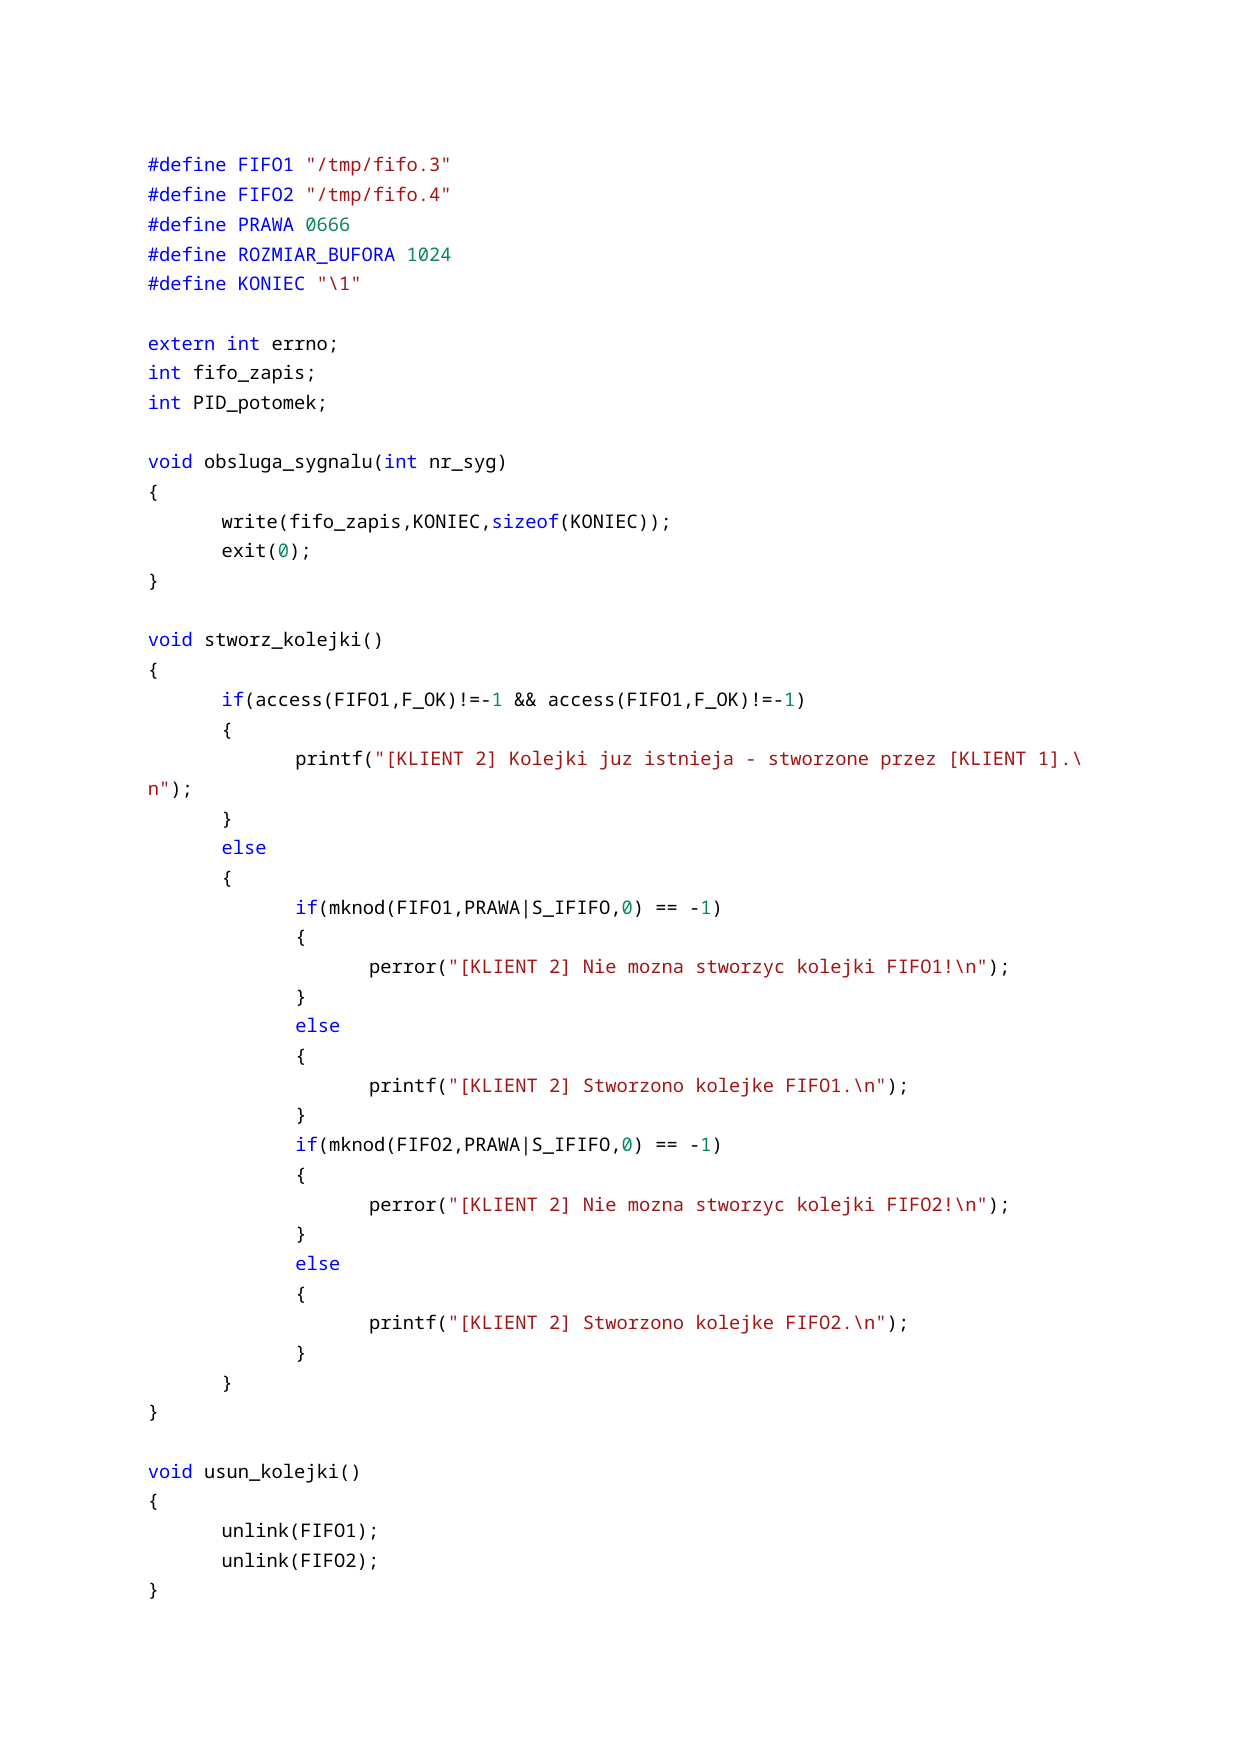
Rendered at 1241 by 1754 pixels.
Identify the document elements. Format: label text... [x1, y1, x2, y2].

text printf("[KLIENT 2] Stworzono kolejke FIFO1.\n"); [148, 1068, 1093, 1098]
text int fifo_zapis; [148, 355, 1093, 385]
text { [148, 1038, 1093, 1068]
text perror("[KLIENT 2] Nie mozna stworzyc kolejki FIFO1!\n"); [148, 949, 1093, 979]
text #define KONIEC "\1" [148, 266, 1093, 296]
text #define ROZMIAR_BUFORA 1024 [148, 237, 1093, 266]
text } [148, 1335, 1093, 1365]
text } [148, 1573, 1093, 1602]
text if(access(FIFO1,F_OK)!=-1 && access(FIFO1,F_OK)!=-1) [148, 682, 1093, 712]
text else [148, 1246, 1093, 1276]
text { [148, 919, 1093, 949]
text #define FIFO1 "/tmp/fifo.3" [148, 148, 1093, 177]
text { [148, 474, 1093, 504]
text if(mknod(FIFO1,PRAWA|S_IFIFO,0) == -1) [148, 890, 1093, 919]
text perror("[KLIENT 2] Nie mozna stworzyc kolejki FIFO2!\n"); [148, 1187, 1093, 1216]
text } [148, 1365, 1093, 1394]
text extern int errno; [148, 326, 1093, 355]
text #define PRAWA 0666 [148, 207, 1093, 237]
text void usun_kolejki() [148, 1454, 1093, 1483]
text } [148, 563, 1093, 593]
text printf("[KLIENT 2] Kolejki juz istnieja - stworzone przez [KLIENT 1].\n"); [148, 741, 1093, 801]
text { [148, 712, 1093, 741]
text { [148, 652, 1093, 682]
text write(fifo_zapis,KONIEC,sizeof(KONIEC)); [148, 504, 1093, 533]
text unlink(FIFO2); [148, 1543, 1093, 1573]
text else [148, 1008, 1093, 1038]
text exit(0); [148, 533, 1093, 563]
text else [148, 830, 1093, 860]
text } [148, 801, 1093, 830]
text } [148, 1098, 1093, 1127]
text void stworz_kolejki() [148, 623, 1093, 652]
text unlink(FIFO1); [148, 1513, 1093, 1543]
text } [148, 1216, 1093, 1246]
text if(mknod(FIFO2,PRAWA|S_IFIFO,0) == -1) [148, 1127, 1093, 1157]
text void obsluga_sygnalu(int nr_syg) [148, 444, 1093, 474]
text int PID_potomek; [148, 385, 1093, 415]
text { [148, 1483, 1093, 1513]
text printf("[KLIENT 2] Stworzono kolejke FIFO2.\n"); [148, 1305, 1093, 1335]
text } [148, 979, 1093, 1008]
text { [148, 860, 1093, 890]
text { [148, 1276, 1093, 1305]
text { [148, 1157, 1093, 1187]
text #define FIFO2 "/tmp/fifo.4" [148, 177, 1093, 207]
text } [148, 1394, 1093, 1424]
